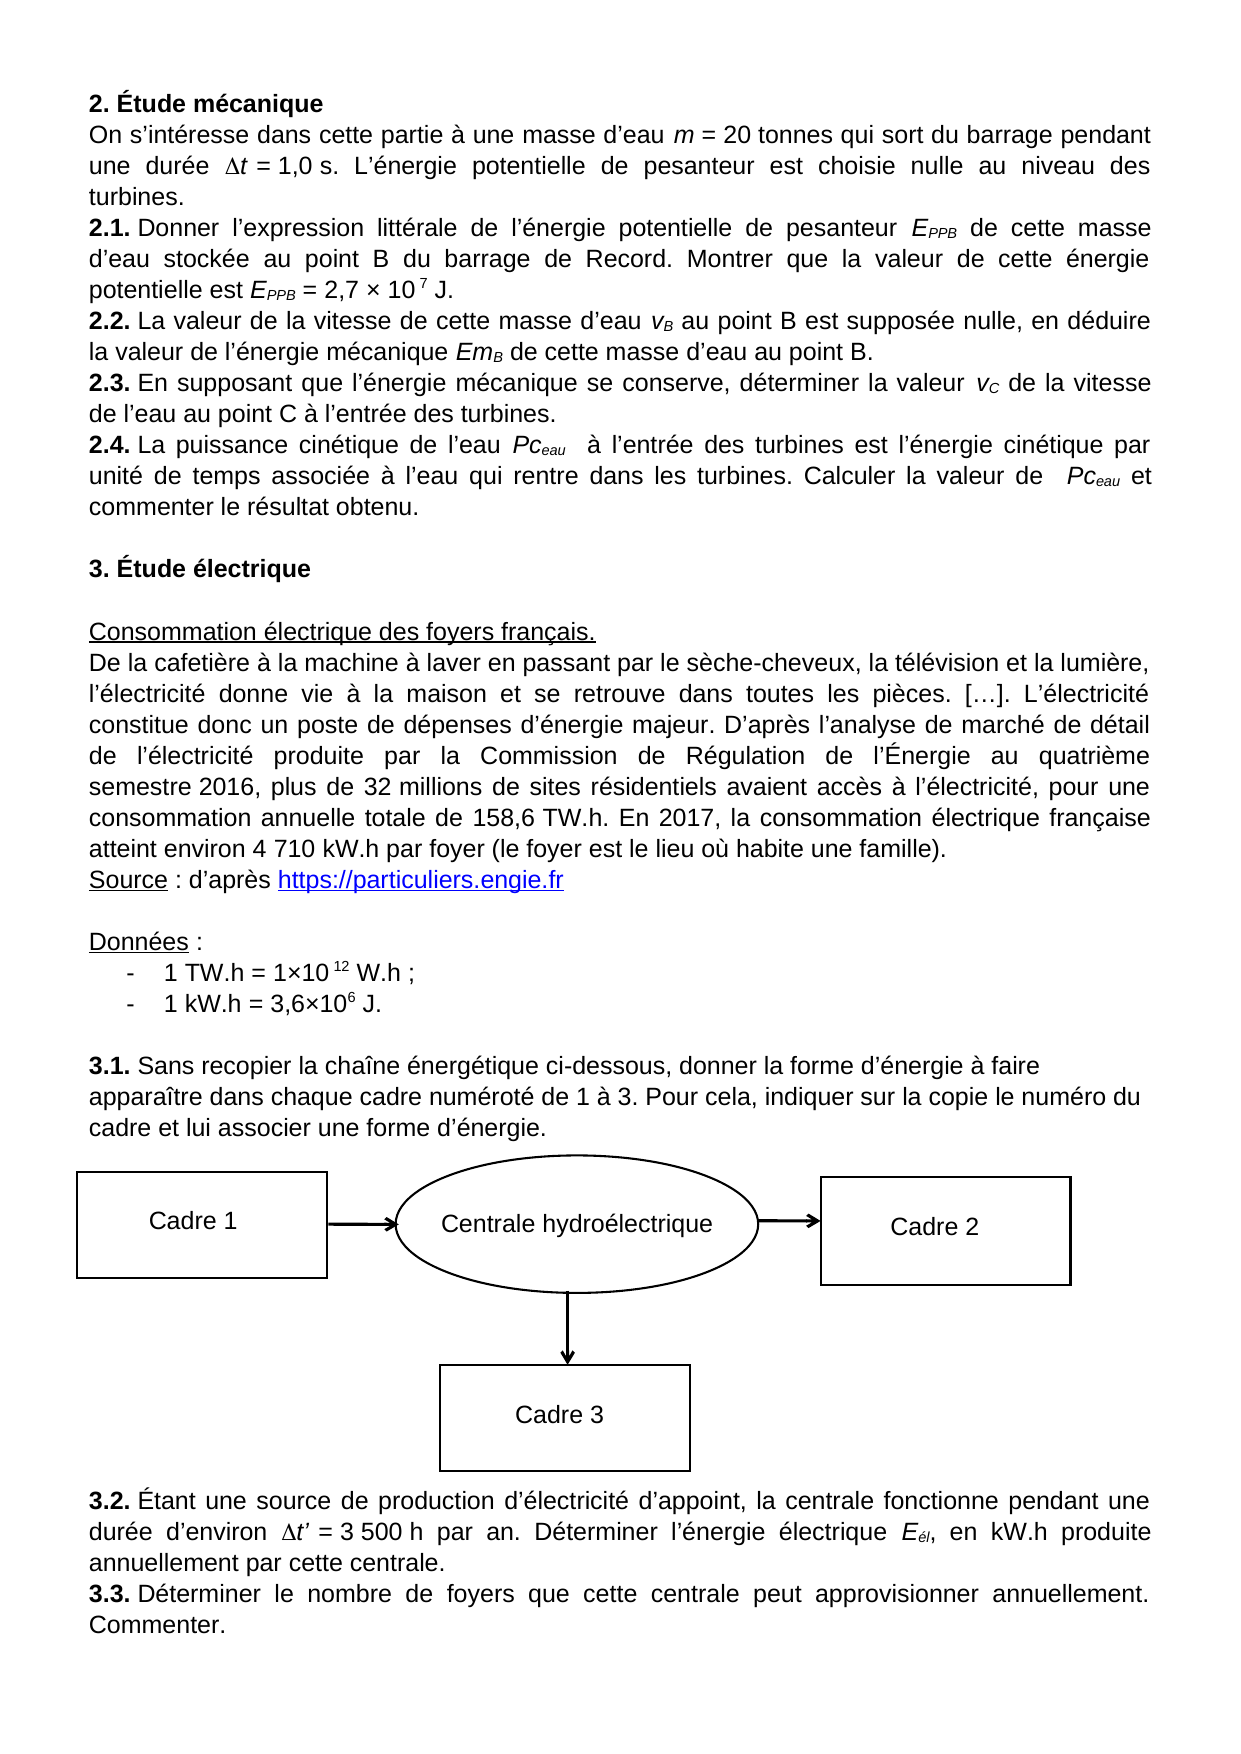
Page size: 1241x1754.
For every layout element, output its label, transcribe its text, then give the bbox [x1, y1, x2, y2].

text On s’intéresse dans cette partie à une masse d’eau m = 20 tonnes qui sort du barrage pendant une durée t = 1,0 s. L’énergie potentielle de pesanteur est choisie nulle au niveau des turbines. [89, 120, 1152, 211]
list 1 TW.h = 1×10 12 W.h ; [126, 958, 1152, 987]
text 3.3. Déterminer le nombre de foyers que cette centrale peut approvisionner annuellement. Commenter. [89, 1579, 1152, 1639]
text Consommation électrique des foyers français. [89, 616, 1152, 645]
text Cadre 1 [148, 1206, 243, 1235]
text Centrale hydroélectrique [441, 1209, 727, 1238]
text 2.2. La valeur de la vitesse de cette masse d’eau vB au point B est supposée nulle, en déduire la valeur de l’énergie mécanique EmB de cette masse d’eau au point B. [89, 306, 1152, 366]
text Cadre 3 [515, 1399, 610, 1428]
text De la cafetière à la machine à laver en passant par le sèche-cheveux, la télévision et la lumière, l’électricité donne vie à la maison et se retrouve dans toutes les pièces. […]. L’électricité constitue donc un poste de dépenses d’énergie majeur. D’après l’analyse de marché de détail de l’électricité produite par la Commission de Régulation de l’Énergie au quatrième semestre 2016, plus de 32 millions de sites résidentiels avaient accès à l’électricité, pour une consommation annuelle totale de 158,6 TW.h. En 2017, la consommation électrique française atteint environ 4 710 kW.h par foyer (le foyer est le lieu où habite une famille). [89, 647, 1152, 862]
text Cadre 2 [890, 1211, 1051, 1240]
text 3. Étude électrique [89, 554, 1152, 583]
text 3.2. Étant une source de production d’électricité d’appoint, la centrale fonctionne pendant une durée d’environ t’ = 3 500 h par an. Déterminer l’énergie électrique Eél, en kW.h produite annuellement par cette centrale. [89, 1486, 1152, 1577]
text 2.1. Donner l’expression littérale de l’énergie potentielle de pesanteur EPPB de cette masse d’eau stockée au point B du barrage de Record. Montrer que la valeur de cette énergie potentielle est EPPB = 2,7 × 10 7 J. [89, 213, 1152, 304]
text 2.3. En supposant que l’énergie mécanique se conserve, déterminer la valeur vC de la vitesse de l’eau au point C à l’entrée des turbines. [89, 368, 1152, 428]
list 1 kW.h = 3,6×106 J. [126, 989, 1152, 1018]
text 2.4. La puissance cinétique de l’eau Pceau à l’entrée des turbines est l’énergie cinétique par unité de temps associée à l’eau qui rentre dans les turbines. Calculer la valeur de Pceau et commenter le résultat obtenu. [89, 430, 1152, 521]
text Données : [89, 927, 1152, 956]
list 3.1. Sans recopier la chaîne énergétique ci-dessous, donner la forme d’énergie à faire apparaître dans chaque cadre numéroté de 1 à 3. Pour cela, indiquer sur la copie le numéro du cadre et lui associer une forme d’énergie. [89, 1051, 1152, 1142]
text 2. Étude mécanique [89, 89, 1152, 117]
text Source : d’après https://particuliers.engie.fr [89, 865, 1152, 893]
